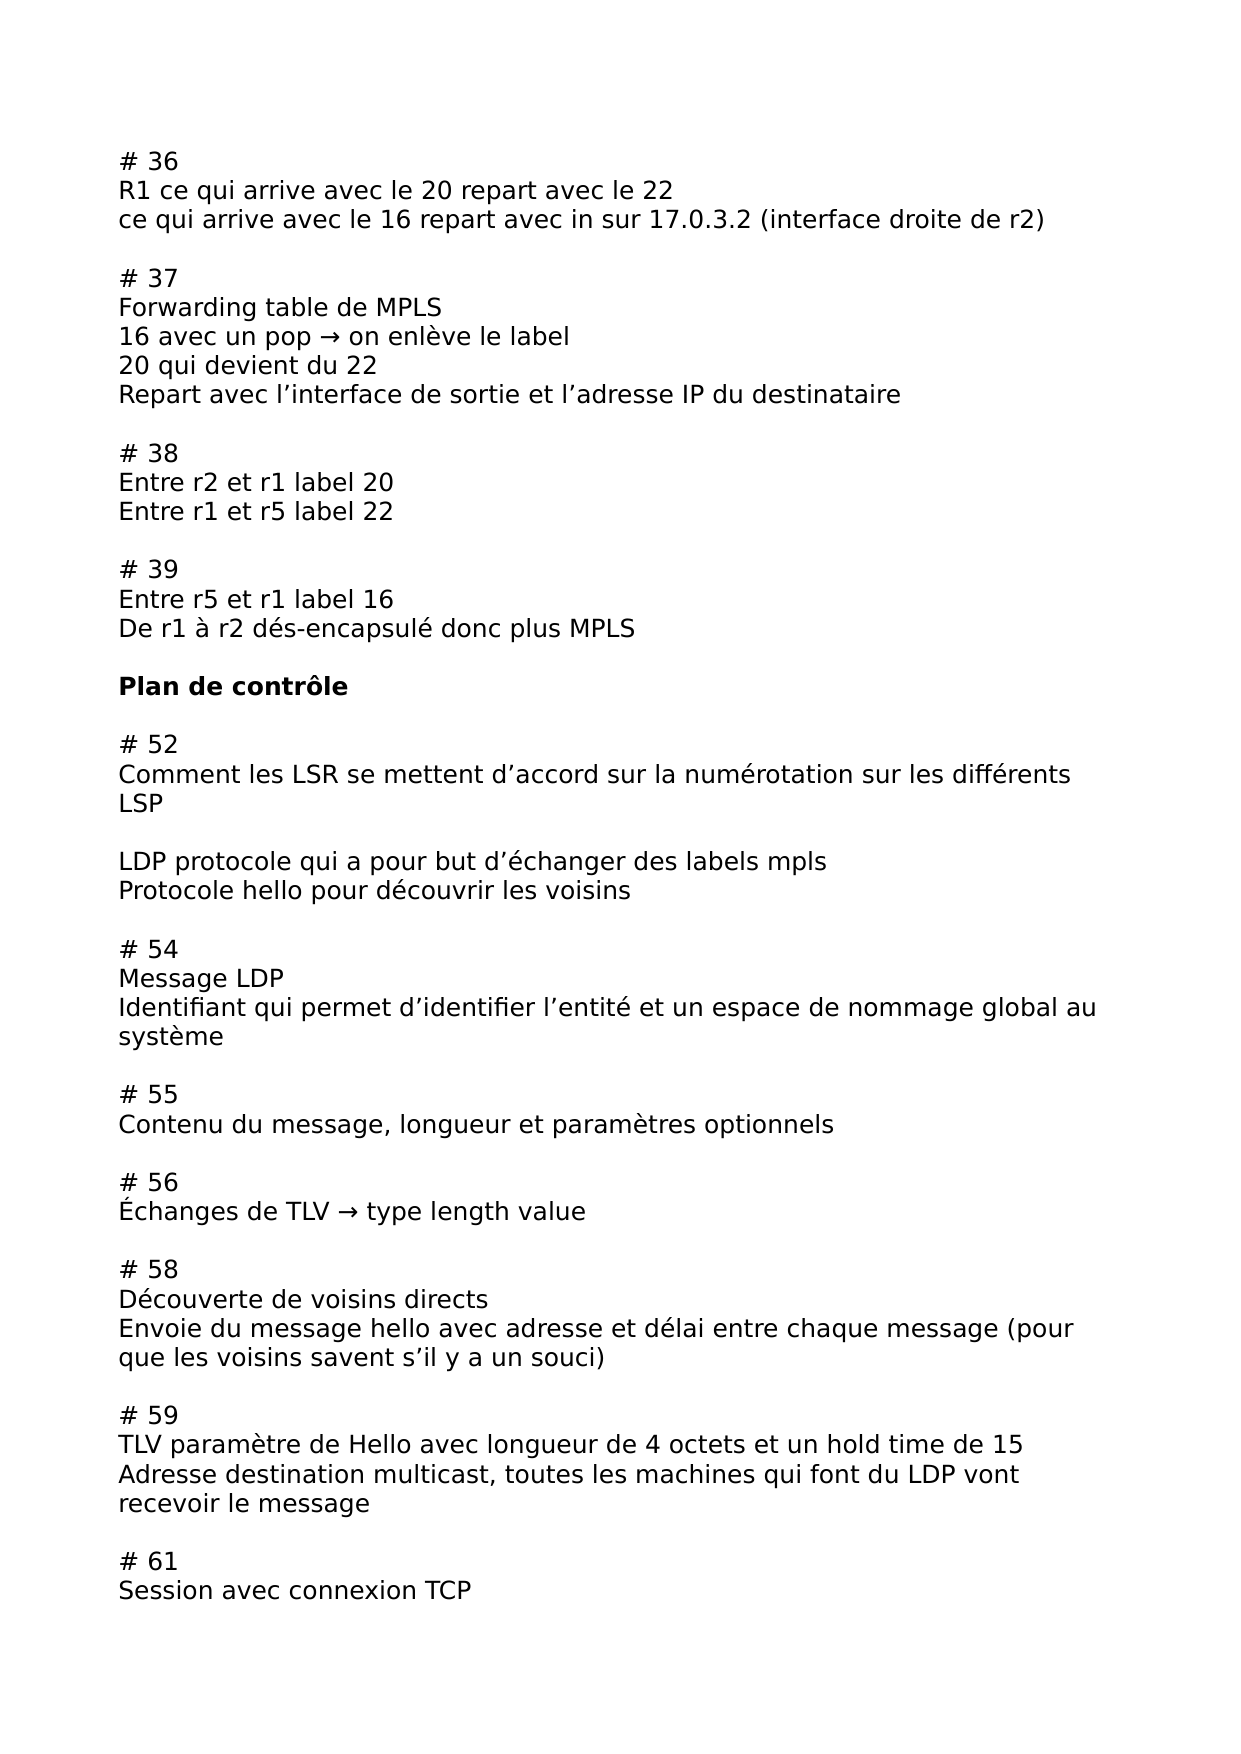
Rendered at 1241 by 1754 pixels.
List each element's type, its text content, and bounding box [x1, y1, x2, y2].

text Contenu du message, longueur et paramètres optionnels [118, 1110, 1122, 1139]
text 16 avec un pop → on enlève le label [118, 322, 1122, 351]
text # 38 [118, 439, 1122, 468]
text # 61 [118, 1547, 1122, 1576]
text De r1 à r2 dés-encapsulé donc plus MPLS [118, 614, 1122, 643]
text # 56 [118, 1168, 1122, 1197]
text R1 ce qui arrive avec le 20 repart avec le 22 [118, 176, 1122, 206]
text Échanges de TLV → type length value [118, 1197, 1122, 1226]
text # 54 Message LDP [118, 935, 1122, 993]
text Protocole hello pour découvrir les voisins [118, 876, 1122, 906]
text # 58 [118, 1256, 1122, 1285]
text # 37 [118, 264, 1122, 293]
text Entre r1 et r5 label 22 [118, 497, 1122, 526]
text Repart avec l’interface de sortie et l’adresse IP du destinataire [118, 381, 1122, 410]
text Adresse destination multicast, toutes les machines qui font du LDP vont recevoir le message [118, 1460, 1122, 1518]
text 20 qui devient du 22 [118, 351, 1122, 381]
text # 39 [118, 556, 1122, 585]
text # 52 [118, 731, 1122, 760]
text LDP protocole qui a pour but d’échanger des labels mpls [118, 847, 1122, 876]
text Entre r5 et r1 label 16 [118, 585, 1122, 614]
text # 36 [118, 147, 1122, 176]
text Identifiant qui permet d’identifier l’entité et un espace de nommage global au système [118, 993, 1122, 1051]
text Forwarding table de MPLS [118, 293, 1122, 322]
text Comment les LSR se mettent d’accord sur la numérotation sur les différents LSP [118, 760, 1122, 818]
text Envoie du message hello avec adresse et délai entre chaque message (pour que les voisins savent s’il y a un souci) [118, 1314, 1122, 1372]
text # 59 [118, 1401, 1122, 1431]
text ce qui arrive avec le 16 repart avec in sur 17.0.3.2 (interface droite de r2) [118, 206, 1122, 235]
text Plan de contrôle [118, 672, 1122, 701]
text # 55 [118, 1081, 1122, 1110]
text Session avec connexion TCP [118, 1576, 1122, 1635]
text Entre r2 et r1 label 20 [118, 468, 1122, 497]
text TLV paramètre de Hello avec longueur de 4 octets et un hold time de 15 [118, 1431, 1122, 1460]
text Découverte de voisins directs [118, 1285, 1122, 1314]
